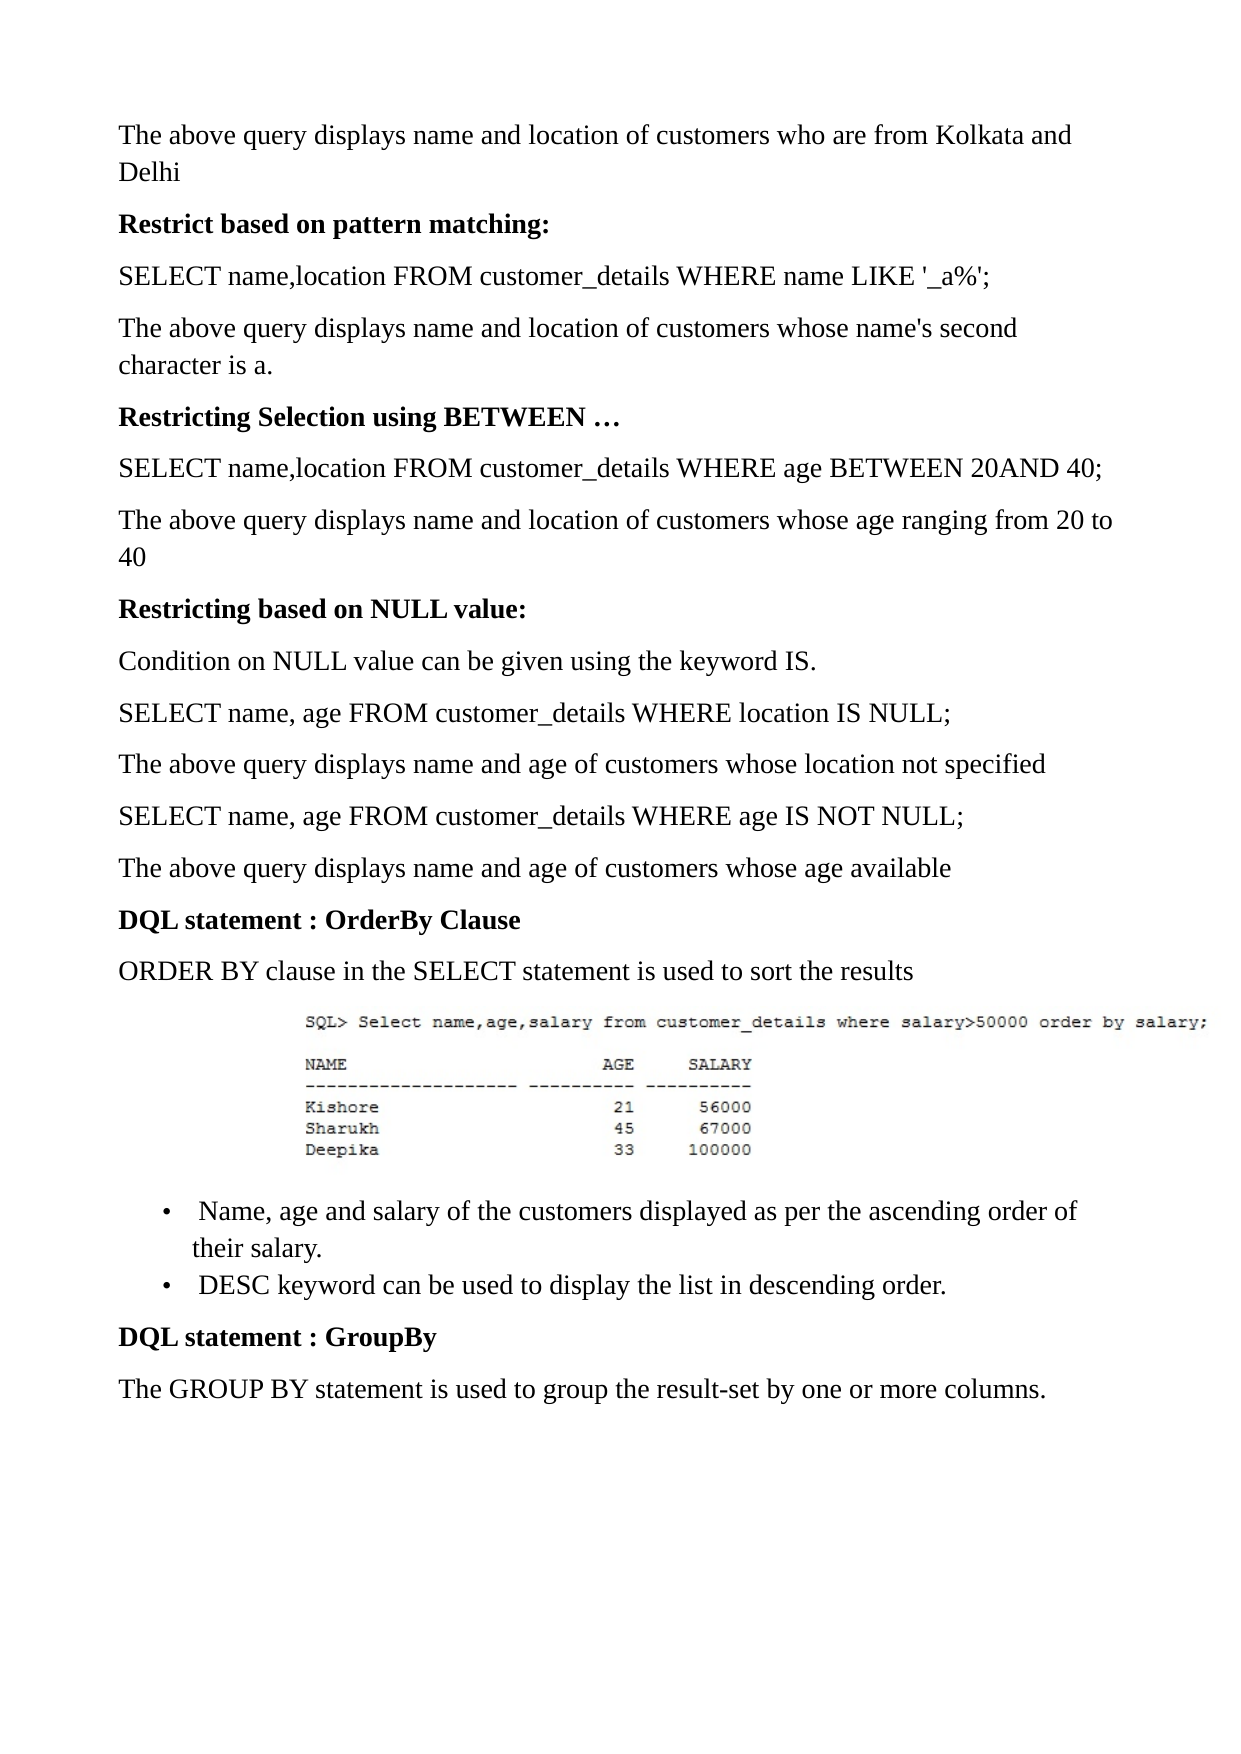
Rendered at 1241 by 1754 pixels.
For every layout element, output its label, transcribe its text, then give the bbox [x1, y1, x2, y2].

text SELECT name,location FROM customer_details WHERE name LIKE '_a%'; [118, 259, 1122, 291]
text The above query displays name and age of customers whose location not specified [118, 747, 1122, 780]
text Restrict based on pattern matching: [118, 207, 1122, 239]
text SELECT name,location FROM customer_details WHERE age BETWEEN 20AND 40; [118, 451, 1122, 484]
list Name, age and salary of the customers displayed as per the ascending order of their salary. [162, 1194, 1122, 1263]
text DQL statement : OrderBy Clause [118, 903, 1122, 935]
text SELECT name, age FROM customer_details WHERE location IS NULL; [118, 696, 1122, 728]
text ORDER BY clause in the SELECT statement is used to sort the results [118, 954, 1122, 987]
list DESC keyword can be used to display the list in descending order. [162, 1268, 1122, 1301]
text The GROUP BY statement is used to group the result-set by one or more columns. [118, 1372, 1122, 1404]
text The above query displays name and location of customers whose name's second character is a. [118, 311, 1122, 380]
text Condition on NULL value can be given using the keyword IS. [118, 644, 1122, 676]
text The above query displays name and age of customers whose age available [118, 851, 1122, 883]
text Restricting Selection using BETWEEN … [118, 399, 1122, 432]
text DQL statement : GroupBy [118, 1320, 1122, 1352]
picture [305, 1006, 1241, 1175]
text The above query displays name and location of customers who are from Kolkata and Delhi [118, 118, 1122, 188]
text The above query displays name and location of customers whose age ranging from 20 to 40 [118, 503, 1122, 573]
text Restricting based on NULL value: [118, 592, 1122, 624]
text SELECT name, age FROM customer_details WHERE age IS NOT NULL; [118, 799, 1122, 832]
